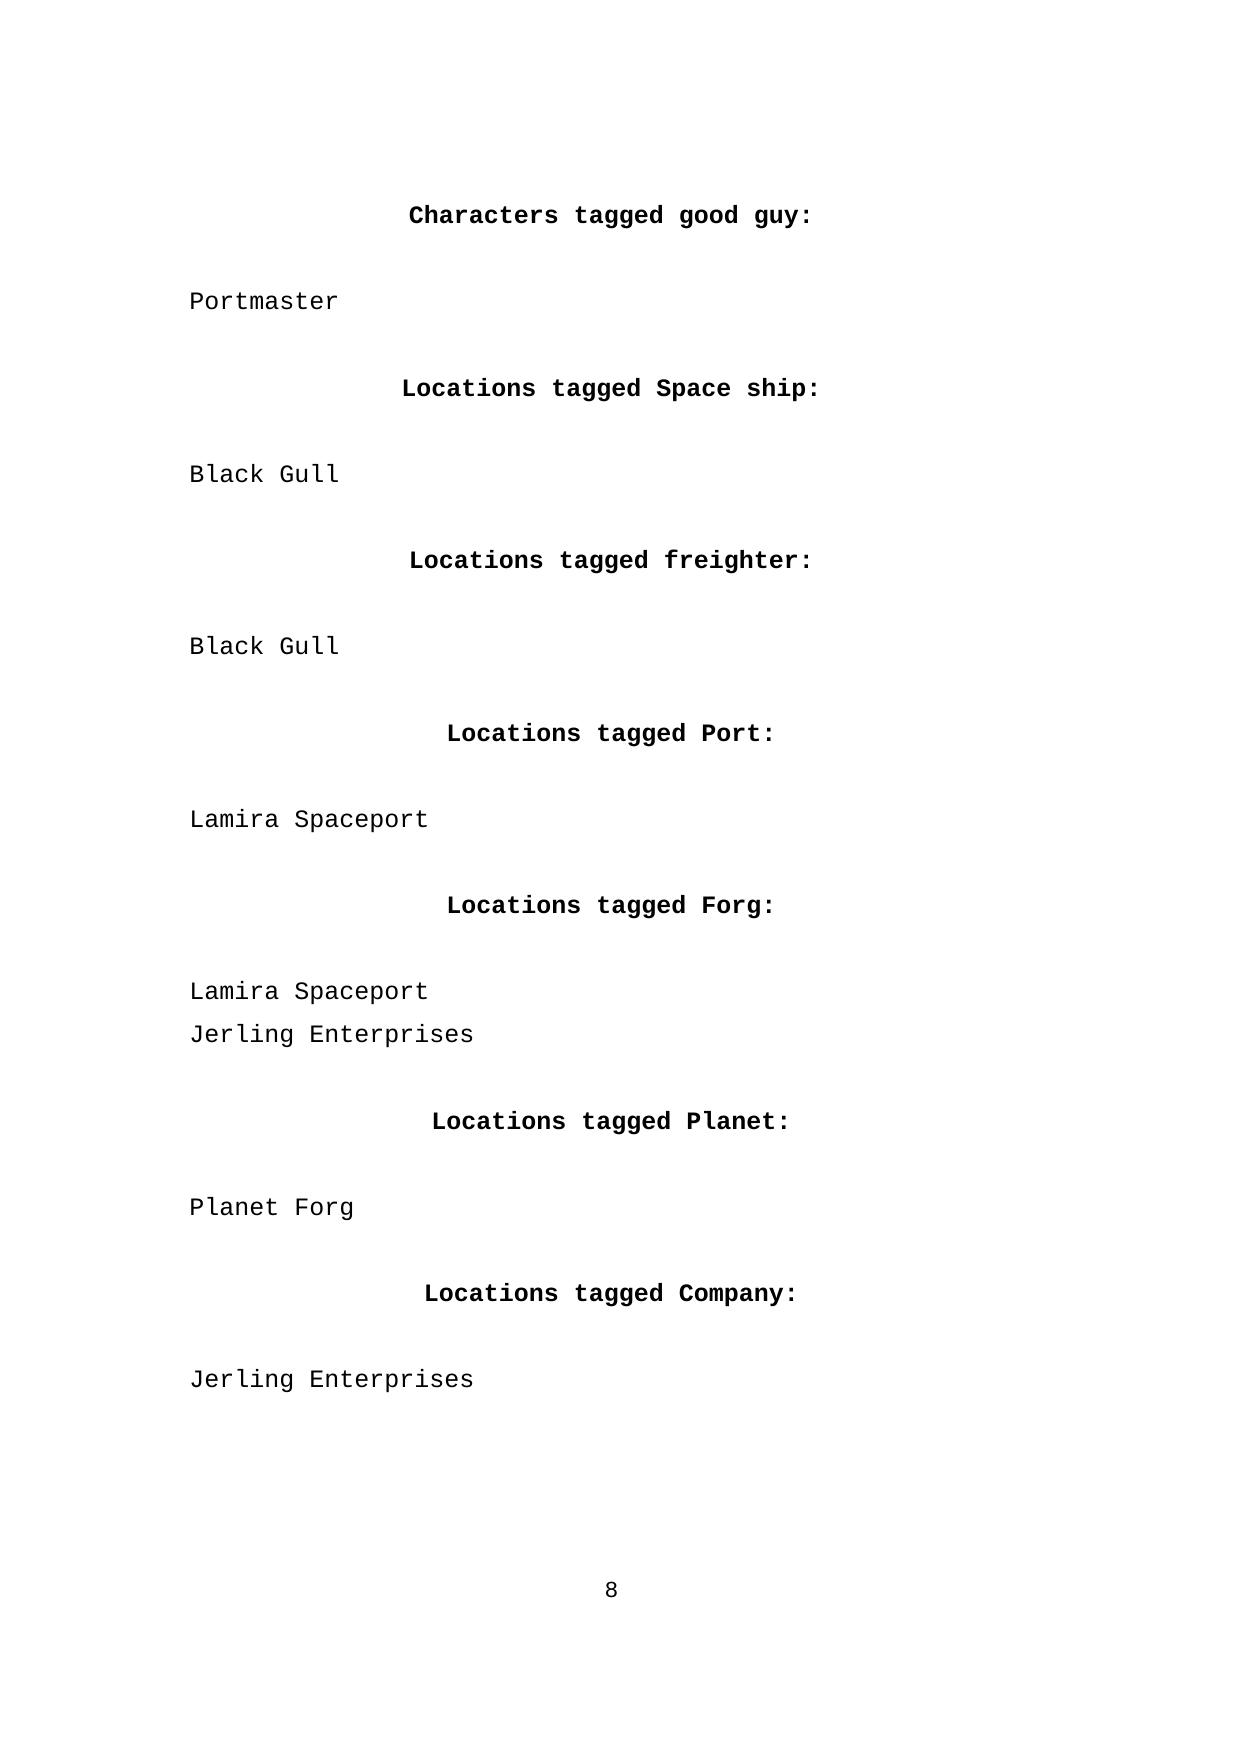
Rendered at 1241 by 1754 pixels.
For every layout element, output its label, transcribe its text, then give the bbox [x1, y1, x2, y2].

text Portmaster [189, 275, 1063, 318]
text Jerling Enterprises [189, 1353, 1063, 1396]
subtitle Locations tagged freighter: [159, 534, 1063, 577]
text Jerling Enterprises [189, 1008, 1063, 1051]
text Planet Forg [189, 1181, 1063, 1224]
text Black Gull [189, 448, 1063, 491]
subtitle Locations tagged Company: [159, 1267, 1063, 1310]
subtitle Locations tagged Forg: [159, 879, 1063, 922]
text Black Gull [189, 620, 1063, 663]
subtitle Locations tagged Planet: [159, 1094, 1063, 1138]
subtitle Characters tagged good guy: [159, 189, 1063, 232]
subtitle Locations tagged Port: [159, 706, 1063, 749]
text Lamira Spaceport [189, 965, 1063, 1008]
text Lamira Spaceport [189, 793, 1063, 836]
subtitle Locations tagged Space ship: [159, 361, 1063, 404]
